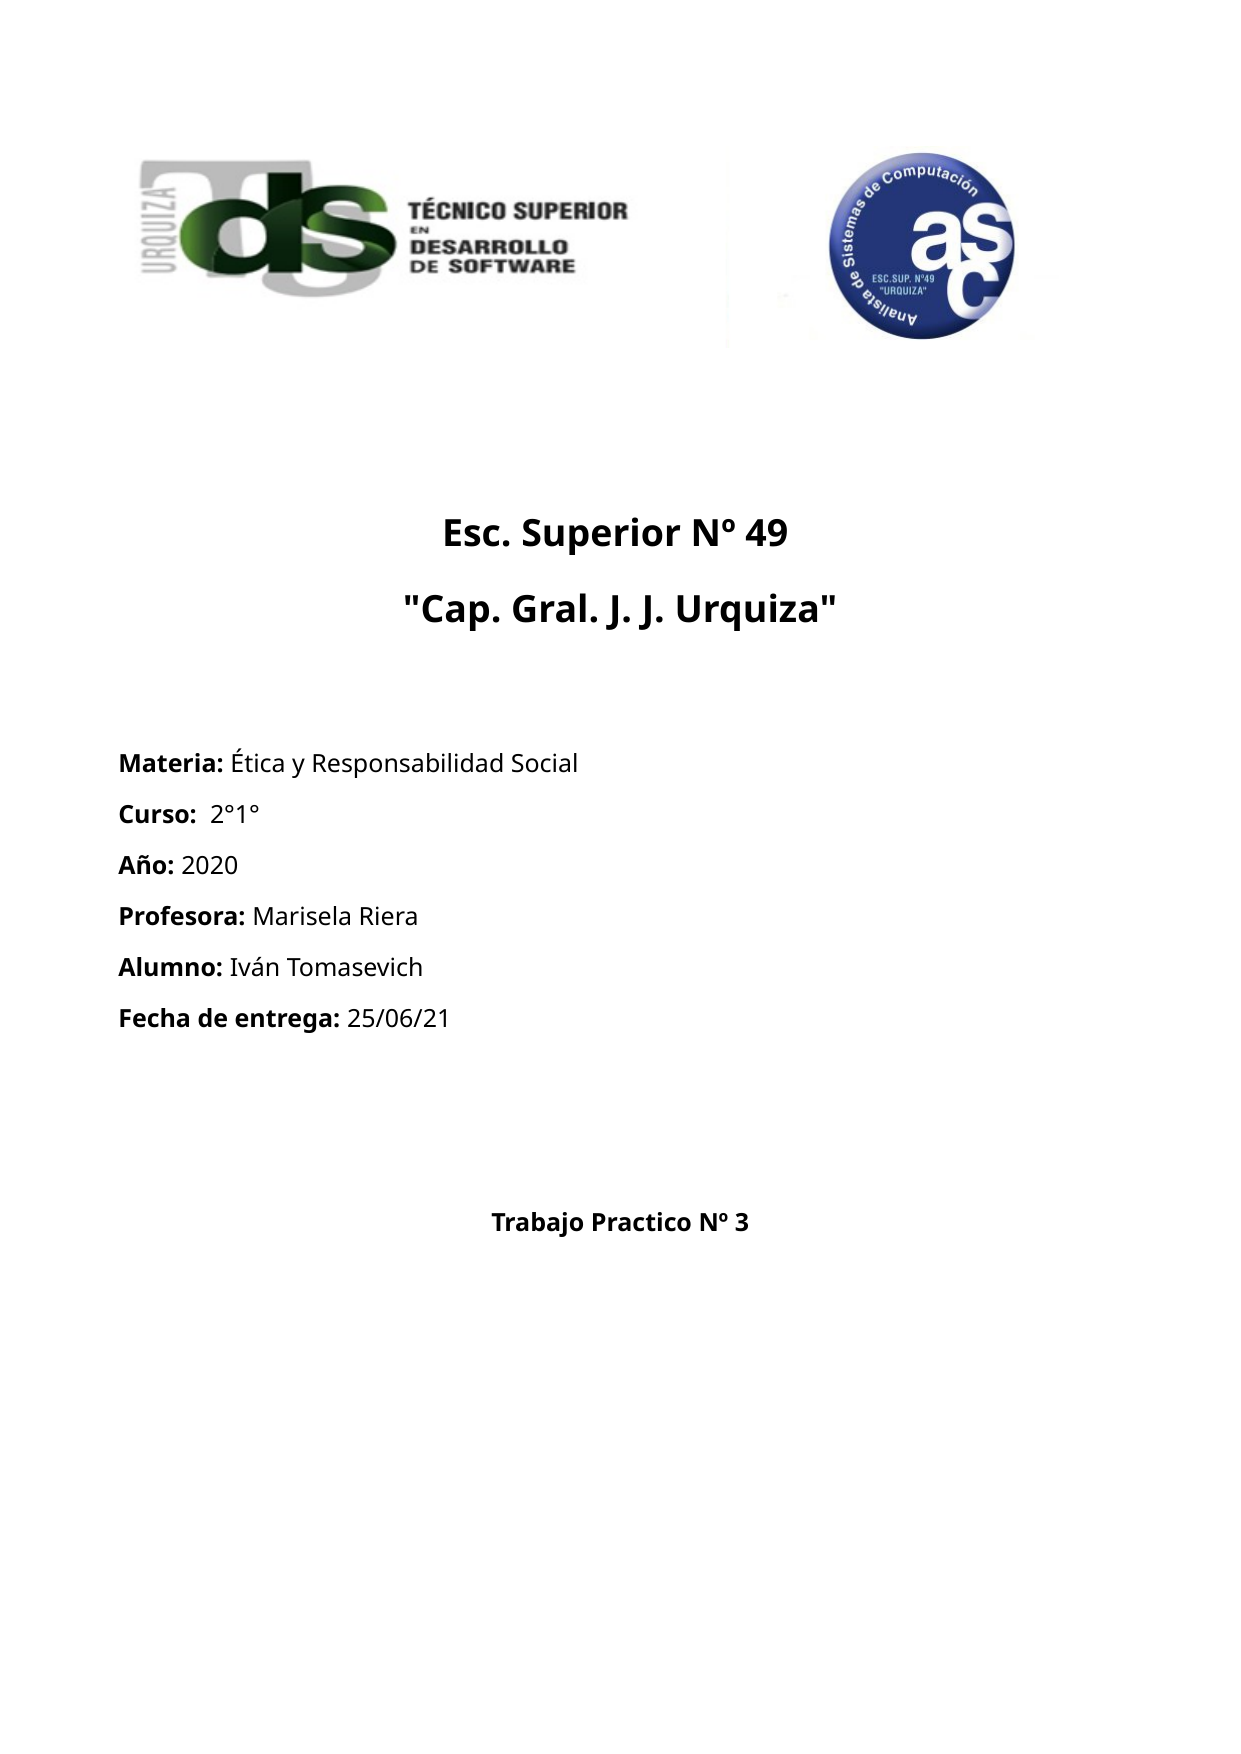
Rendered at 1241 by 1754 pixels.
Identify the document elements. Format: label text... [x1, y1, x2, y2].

text Materia: Ética y Responsabilidad Social [118, 746, 1122, 780]
text Esc. Superior Nº 49 [118, 506, 1122, 557]
text Año: 2020 [118, 848, 1122, 882]
text Trabajo Practico Nº 3 [118, 1205, 1122, 1239]
text Alumno: Iván Tomasevich [118, 950, 1122, 984]
text "Cap. Gral. J. J. Urquiza" [118, 583, 1122, 634]
text Profesora: Marisela Riera [118, 899, 1122, 933]
text Curso: 2°1° [118, 797, 1122, 831]
picture [123, 146, 644, 327]
text Fecha de entrega: 25/06/21 [118, 1001, 1122, 1035]
